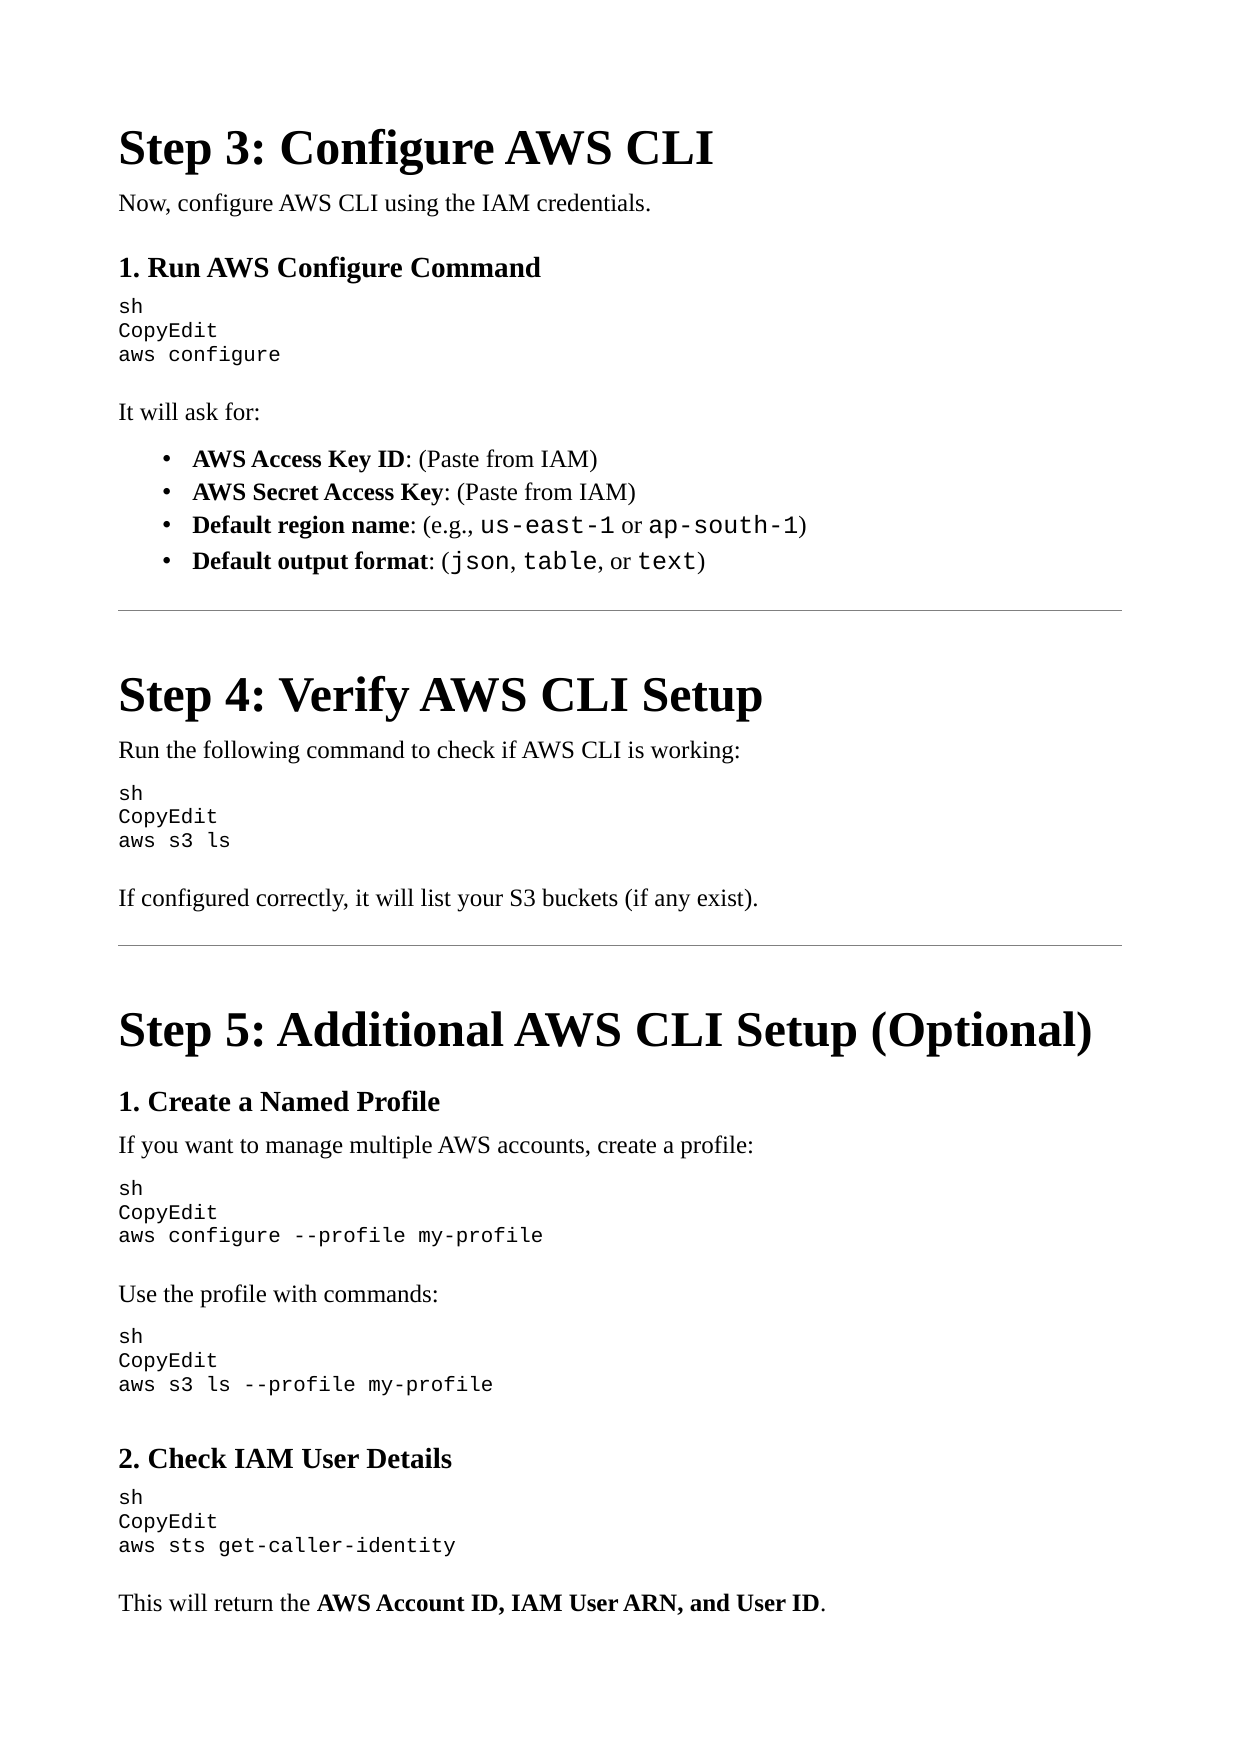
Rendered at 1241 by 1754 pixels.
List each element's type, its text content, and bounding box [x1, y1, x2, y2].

list AWS Access Key ID: (Paste from IAM) [162, 444, 1122, 473]
list Default output format: (json, table, or text) [162, 546, 1122, 577]
text CopyEdit [118, 1202, 1122, 1226]
text sh [118, 296, 1122, 320]
text aws configure [118, 344, 1122, 367]
text aws s3 ls --profile my-profile [118, 1373, 1122, 1397]
text CopyEdit [118, 806, 1122, 830]
text Run the following command to check if AWS CLI is working: [118, 735, 1122, 764]
text sh [118, 1178, 1122, 1202]
list Default region name: (e.g., us-east-1 or ap-south-1) [162, 510, 1122, 541]
text It will ask for: [118, 397, 1122, 426]
subtitle Step 4: Verify AWS CLI Setup [118, 665, 1122, 723]
text sh [118, 783, 1122, 806]
text This will return the AWS Account ID, IAM User ARN, and User ID. [118, 1588, 1122, 1616]
text aws s3 ls [118, 830, 1122, 854]
text sh [118, 1487, 1122, 1511]
subtitle 2. Check IAM User Details [118, 1441, 1122, 1475]
text CopyEdit [118, 1350, 1122, 1373]
text If configured correctly, it will list your S3 buckets (if any exist). [118, 883, 1122, 912]
subtitle 1. Run AWS Configure Command [118, 250, 1122, 284]
subtitle Step 5: Additional AWS CLI Setup (Optional) [118, 1000, 1122, 1057]
text CopyEdit [118, 320, 1122, 344]
text sh [118, 1326, 1122, 1350]
list AWS Secret Access Key: (Paste from IAM) [162, 477, 1122, 506]
text CopyEdit [118, 1511, 1122, 1534]
text Now, configure AWS CLI using the IAM credentials. [118, 188, 1122, 217]
subtitle 1. Create a Named Profile [118, 1084, 1122, 1118]
text aws configure --profile my-profile [118, 1226, 1122, 1249]
text If you want to manage multiple AWS accounts, create a profile: [118, 1131, 1122, 1159]
subtitle Step 3: Configure AWS CLI [118, 118, 1122, 176]
text Use the profile with commands: [118, 1279, 1122, 1307]
text aws sts get-caller-identity [118, 1534, 1122, 1558]
